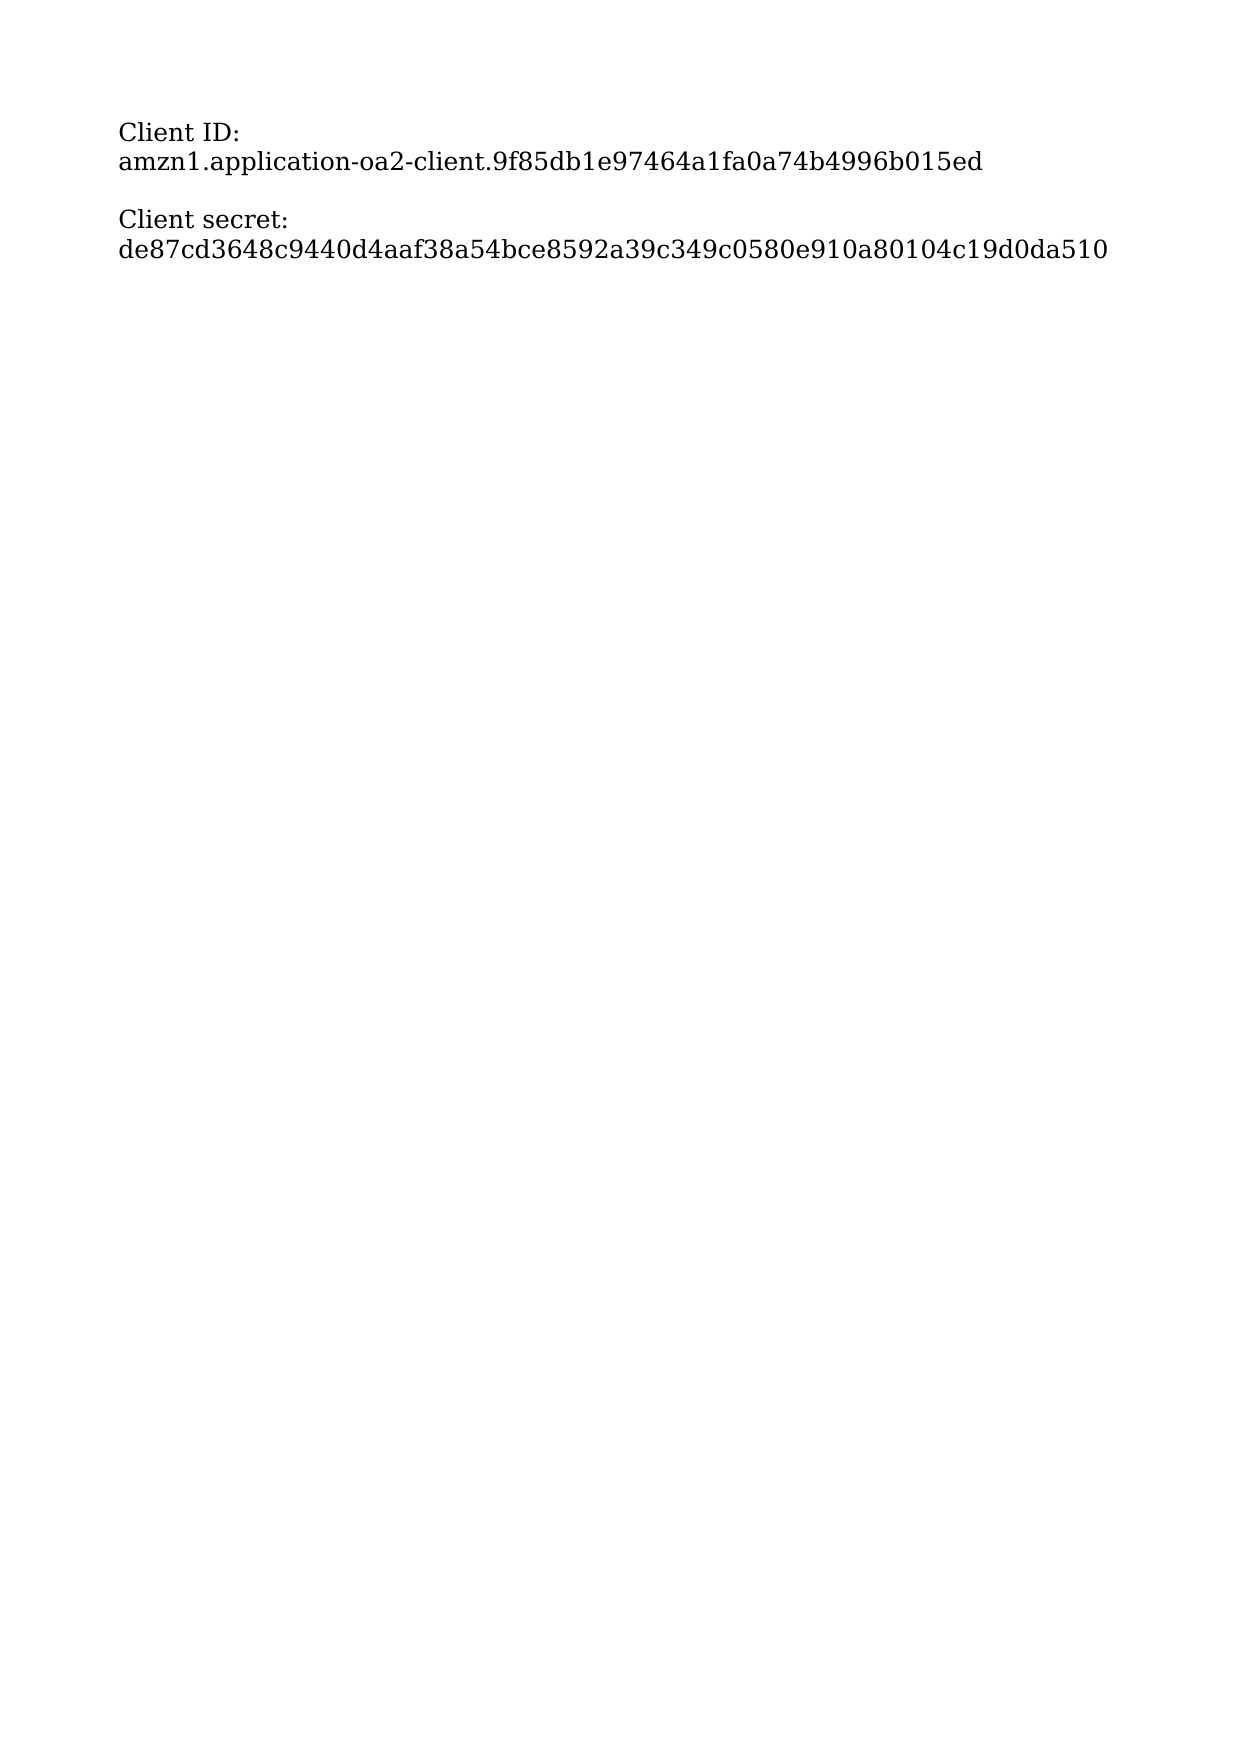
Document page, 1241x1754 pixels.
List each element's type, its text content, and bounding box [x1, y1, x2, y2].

text amzn1.application-oa2-client.9f85db1e97464a1fa0a74b4996b015ed [118, 147, 1122, 176]
text Client ID: [118, 118, 1122, 147]
text Client secret: [118, 206, 1122, 235]
text de87cd3648c9440d4aaf38a54bce8592a39c349c0580e910a80104c19d0da510 [118, 235, 1122, 264]
